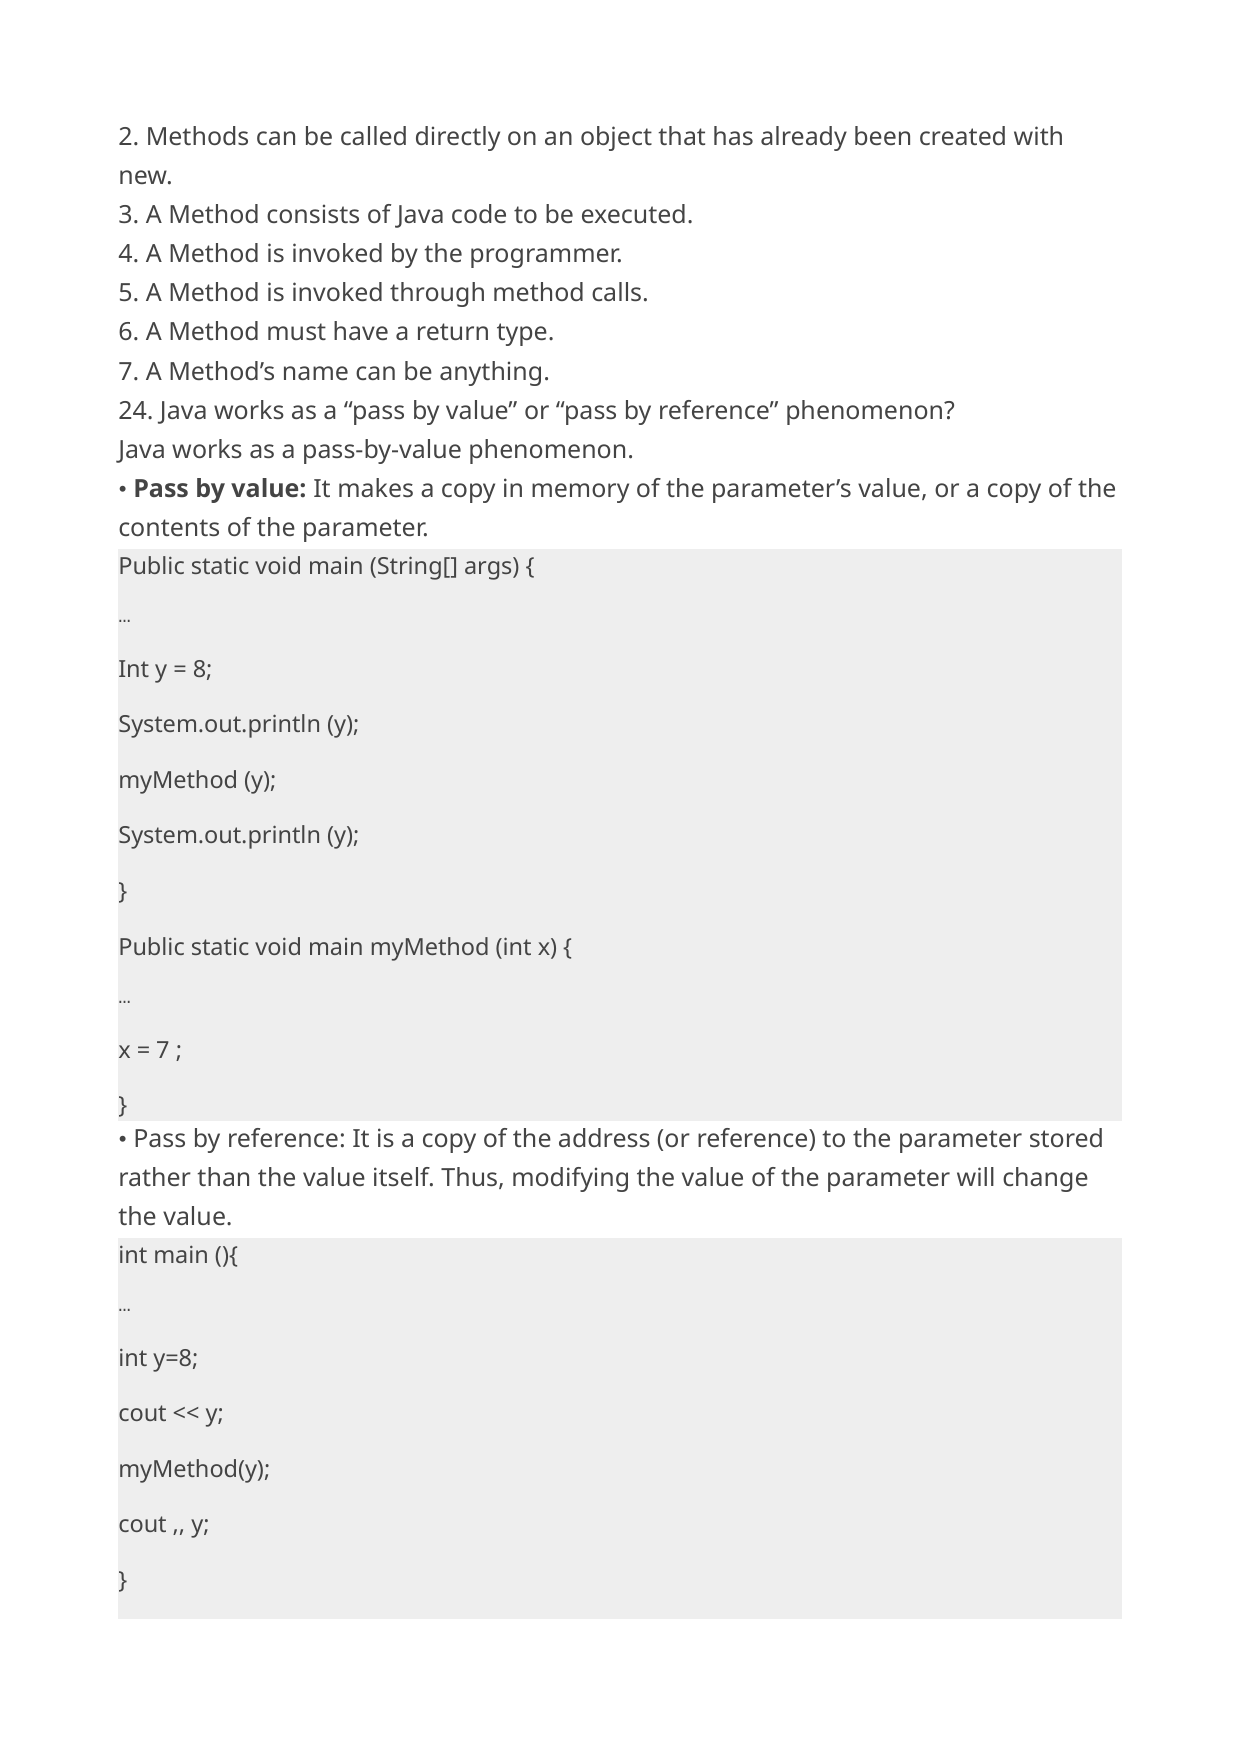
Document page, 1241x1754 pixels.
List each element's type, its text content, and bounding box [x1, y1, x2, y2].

text Public static void main myMethod (int x) { [118, 930, 1122, 962]
text x = 7 ; [118, 1033, 1122, 1065]
text myMethod (y); [118, 763, 1122, 795]
text • Pass by value: It makes a copy in memory of the parameter’s value, or a copy of the contents of the parameter. [118, 471, 1122, 544]
text 4. A Method is invoked by the programmer. [118, 236, 1122, 270]
text Int y = 8; [118, 652, 1122, 684]
text 6. A Method must have a return type. [118, 314, 1122, 348]
text 7. A Method’s name can be anything. [118, 353, 1122, 387]
text 2. Methods can be called directly on an object that has already been created with new. [118, 118, 1122, 191]
text Public static void main (String[] args) { [118, 549, 1122, 581]
text int main (){ [118, 1238, 1122, 1270]
text … [118, 604, 1122, 628]
text cout << y; [118, 1397, 1122, 1428]
text } [118, 1088, 1122, 1121]
text Java works as a pass-by-value phenomenon. [118, 431, 1122, 466]
text int y=8; [118, 1341, 1122, 1373]
text myMethod(y); [118, 1452, 1122, 1484]
text } [118, 874, 1122, 906]
text … [118, 986, 1122, 1009]
text System.out.println (y); [118, 819, 1122, 851]
text cout ,, y; [118, 1508, 1122, 1540]
text } [118, 1563, 1122, 1595]
text System.out.println (y); [118, 707, 1122, 739]
text • Pass by reference: It is a copy of the address (or reference) to the parameter stored rather than the value itself. Thus, modifying the value of the parameter will change the value. [118, 1121, 1122, 1233]
text 3. A Method consists of Java code to be executed. [118, 196, 1122, 231]
text 24. Java works as a “pass by value” or “pass by reference” phenomenon? [118, 392, 1122, 426]
text … [118, 1294, 1122, 1317]
text 5. A Method is invoked through method calls. [118, 275, 1122, 309]
